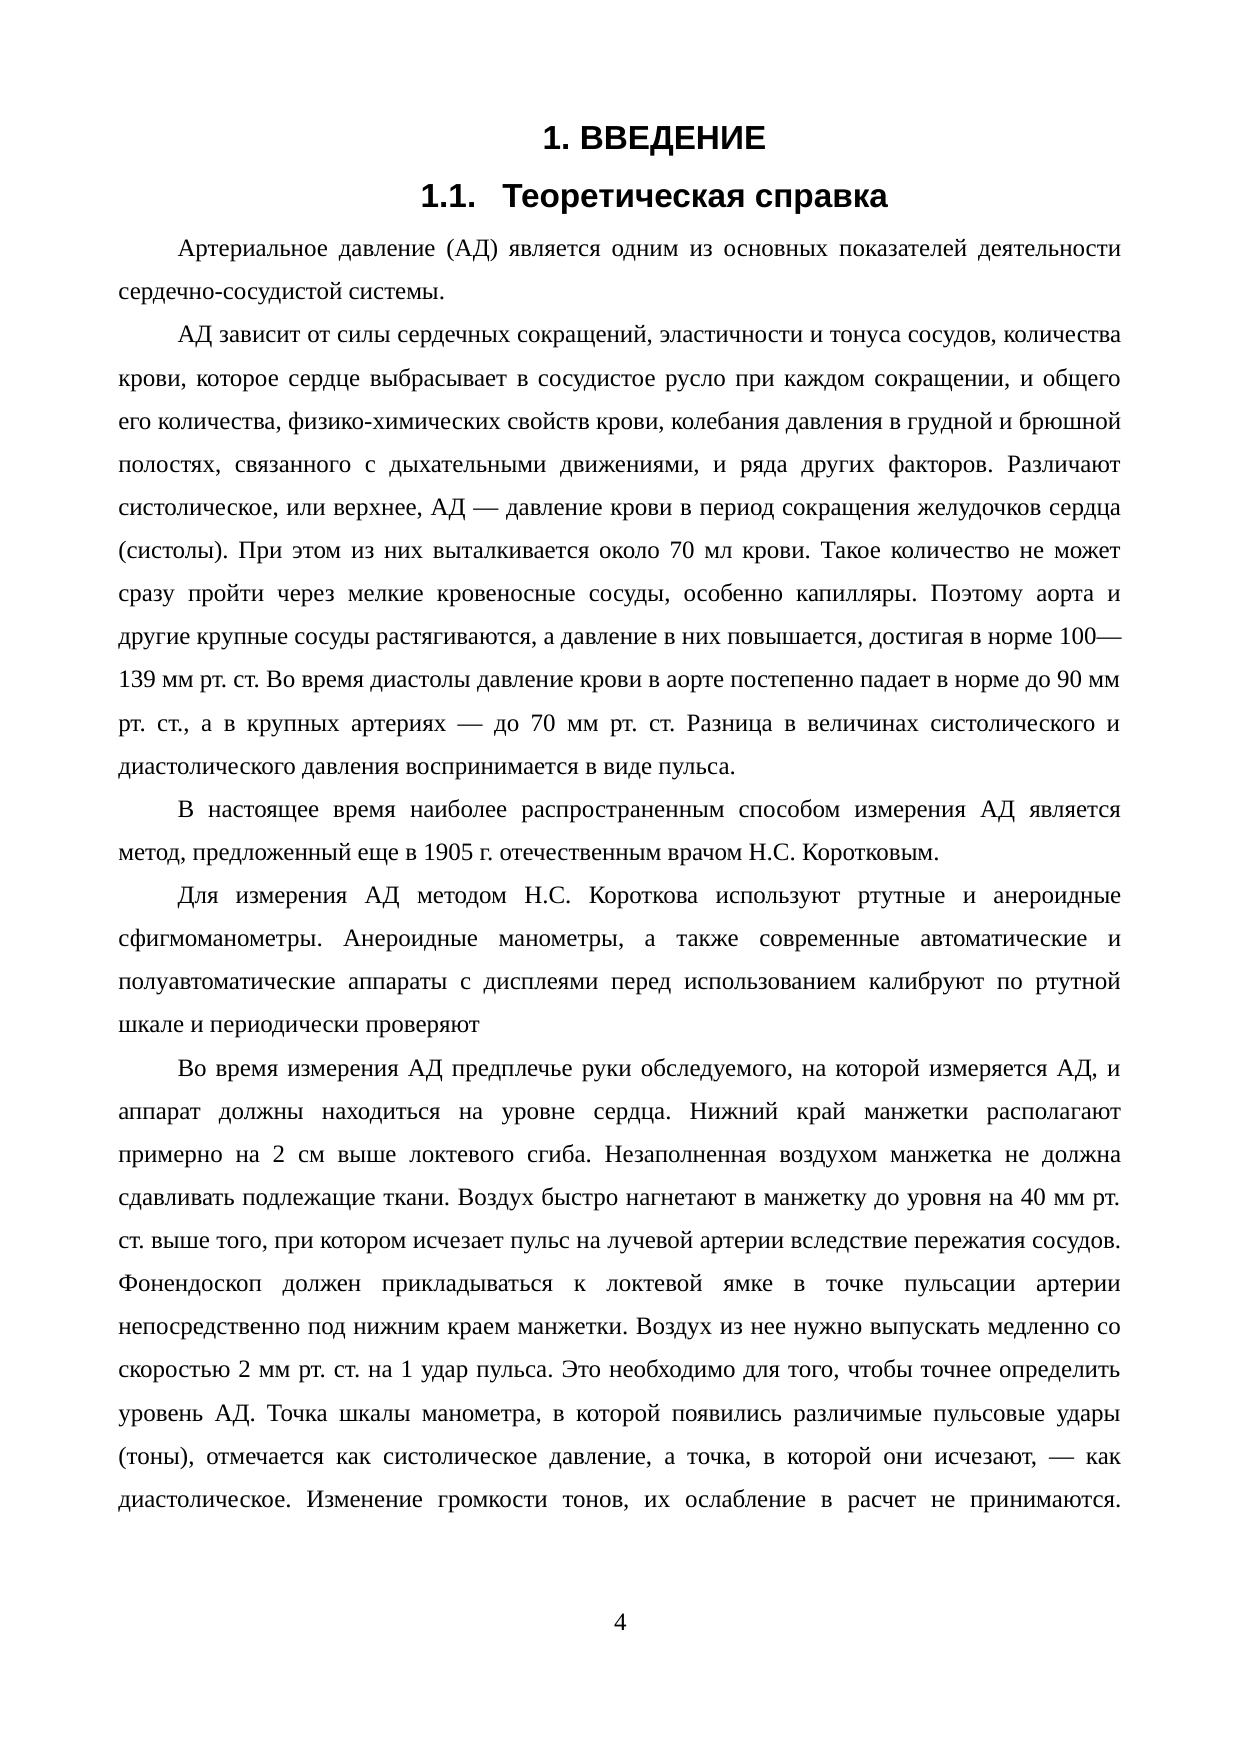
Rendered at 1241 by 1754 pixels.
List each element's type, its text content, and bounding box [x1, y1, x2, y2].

text В настоящее время наиболее распространенным способом измерения АД является метод, предложенный еще в 1905 г. отечественным врачом Н.С. Коротковым. [118, 794, 1122, 866]
text АД зависит от силы сердечных сокращений, эластичности и тонуса сосудов, количества крови, которое сердце выбрасывает в сосудистое русло при каждом сокращении, и общего его количества, физико-химических свойств крови, колебания давления в грудной и брюшной полостях, связанного с дыхательными движениями, и ряда других факторов. Различают систолическое, или верхнее, АД — давление крови в период сокращения желудочков сердца (систолы). При этом из них выталкивается около 70 мл крови. Такое количество не может сразу пройти через мелкие кровеносные сосуды, особенно капилляры. Поэтому аорта и другие крупные сосуды растягиваются, а давление в них повышается, достигая в норме 100—139 мм рт. ст. Во время диастолы давление крови в аорте постепенно падает в норме до 90 мм рт. ст., а в крупных артериях — до 70 мм рт. ст. Разница в величинах систолического и диастолического давления воспринимается в виде пульса. [118, 319, 1122, 779]
text Для измерения АД методом Н.С. Короткова используют ртутные и анероидные сфигмоманометры. Анероидные манометры, а также современные автоматические и полуавтоматические аппараты с дисплеями перед использованием калибруют по ртутной шкале и периодически проверяют [118, 880, 1122, 1038]
subtitle Теоретическая справка [118, 176, 1122, 214]
subtitle ВВЕДЕНИЕ [118, 118, 1122, 157]
text Артериальное давление (АД) является одним из основных показателей деятельности сердечно-сосудистой системы. [118, 233, 1122, 305]
text Во время измерения АД предплечье руки обследуемого, на которой измеряется АД, и аппарат должны находиться на уровне сердца. Нижний край манжетки располагают примерно на 2 см выше локтевого сгиба. Незаполненная воздухом манжетка не должна сдавливать подлежащие ткани. Воздух быстро нагнетают в манжетку до уровня на 40 мм рт. ст. выше того, при котором исчезает пульс на лучевой артерии вследствие пережатия сосудов. Фонендоскоп должен прикладываться к локтевой ямке в точке пульсации артерии непосредственно под нижним краем манжетки. Воздух из нее нужно выпускать медленно со скоростью 2 мм рт. ст. на 1 удар пульса. Это необходимо для того, чтобы точнее определить уровень АД. Точка шкалы манометра, в которой появились различимые пульсовые удары (тоны), отмечается как систолическое давление, а точка, в которой они исчезают, — как диастолическое. Изменение громкости тонов, их ослабление в расчет не принимаются. [118, 1053, 1122, 1513]
